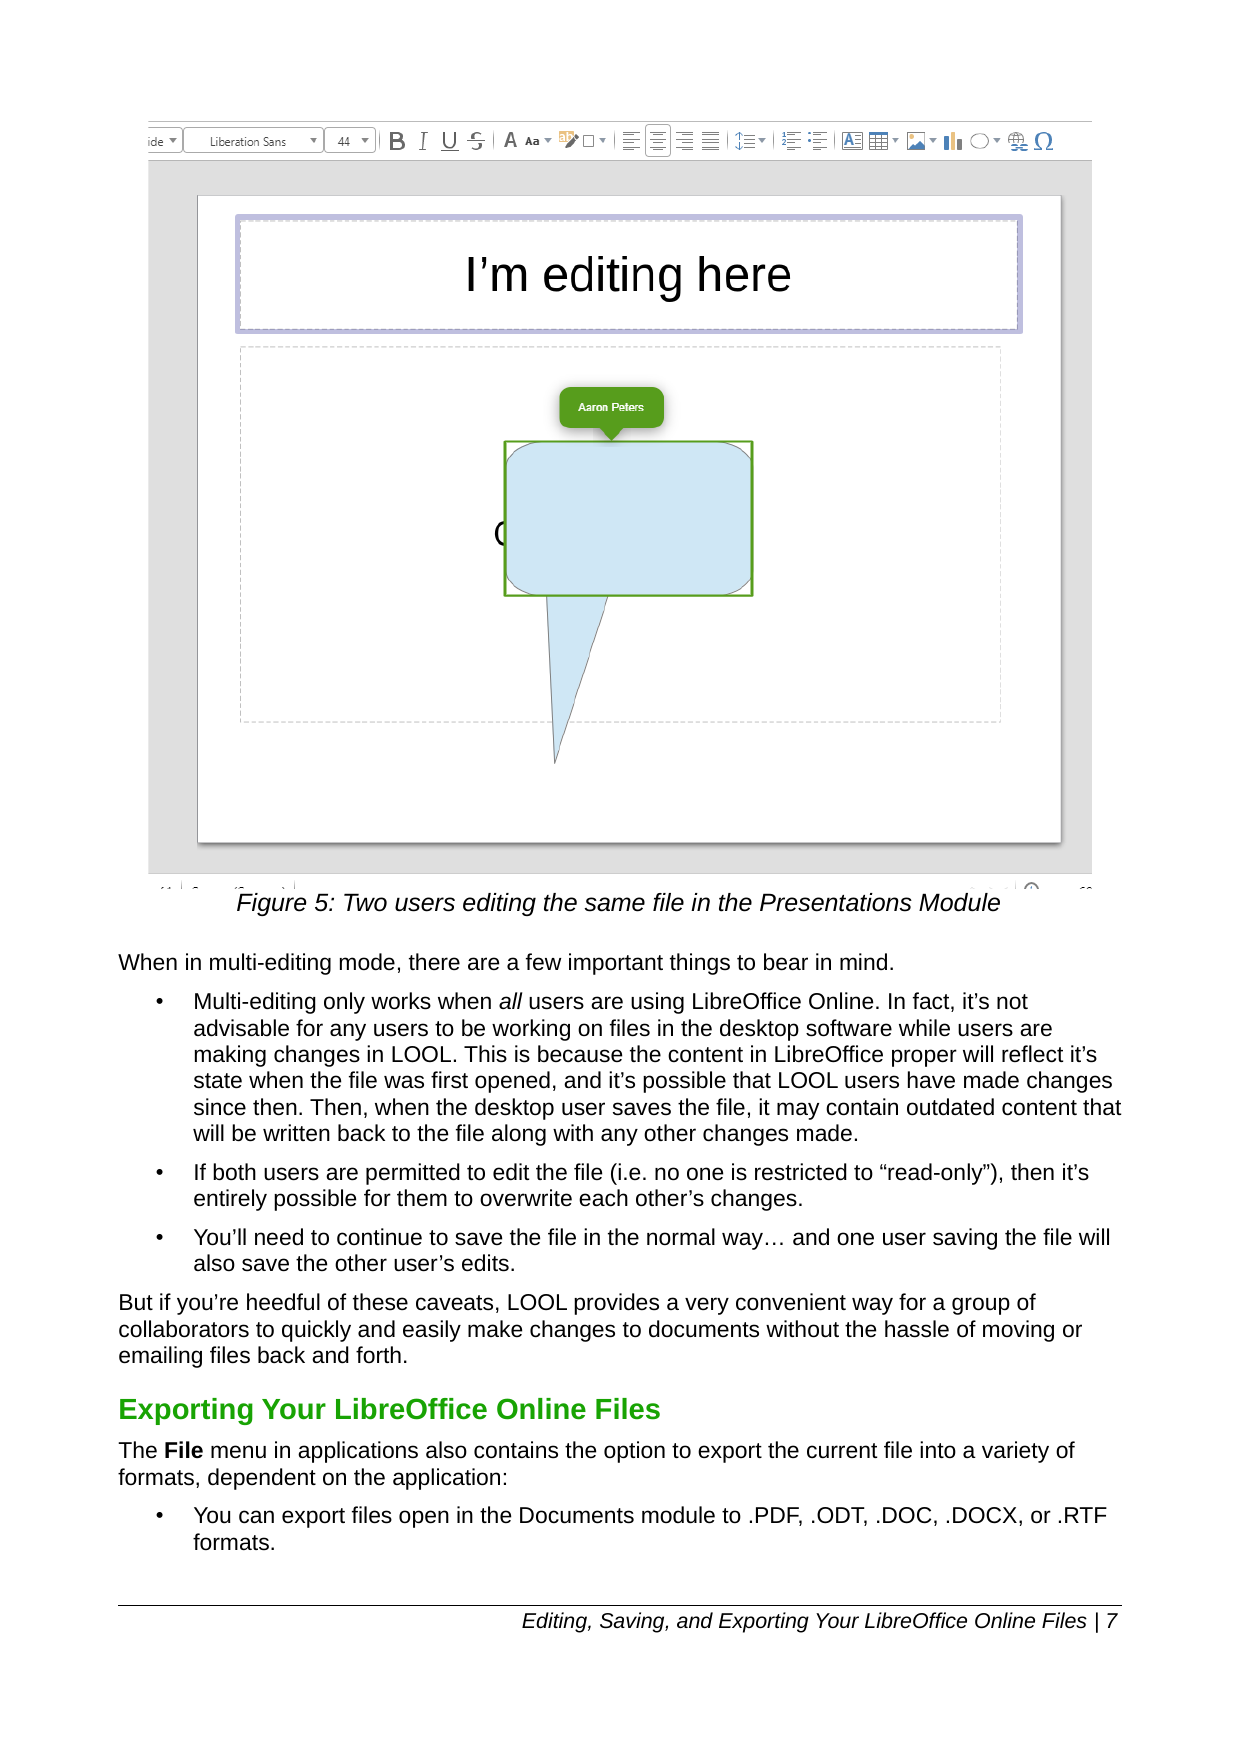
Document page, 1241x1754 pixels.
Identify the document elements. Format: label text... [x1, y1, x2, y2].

list Multi-editing only works when all users are using LibreOffice Online. In fact, it’s not advisable for any users to be working on files in the desktop software while users are making changes in LOOL. This is because the content in LibreOffice proper will reflect it’s state when the file was first opened, and it’s possible that LOOL users have made changes since then. Then, when the desktop user saves the file, it may contain outdated content that will be written back to the file along with any other changes made. [156, 988, 1122, 1146]
text When in multi-editing mode, there are a few important things to bear in mind. [118, 949, 1122, 976]
list If both users are permitted to edit the file (i.e. no one is restricted to “read-only”), then it’s entirely possible for them to overwrite each other’s changes. [156, 1159, 1122, 1212]
list You’ll need to continue to save the file in the normal way… and one user saving the file will also save the other user’s edits. [156, 1224, 1122, 1277]
text The File menu in applications also contains the option to export the current file into a variety of formats, dependent on the application: [118, 1437, 1122, 1490]
text Figure 5: Two users editing the same file in the Presentations Module [118, 118, 1122, 917]
list You can export files open in the Documents module to .PDF, .ODT, .DOC, .DOCX, or .RTF formats. [156, 1502, 1122, 1555]
subtitle Exporting Your LibreOffice Online Files [118, 1392, 1122, 1426]
text But if you’re heedful of these caveats, LOOL provides a very convenient way for a group of collaborators to quickly and easily make changes to documents without the hassle of moving or emailing files back and forth. [118, 1289, 1122, 1368]
picture [148, 118, 1092, 889]
